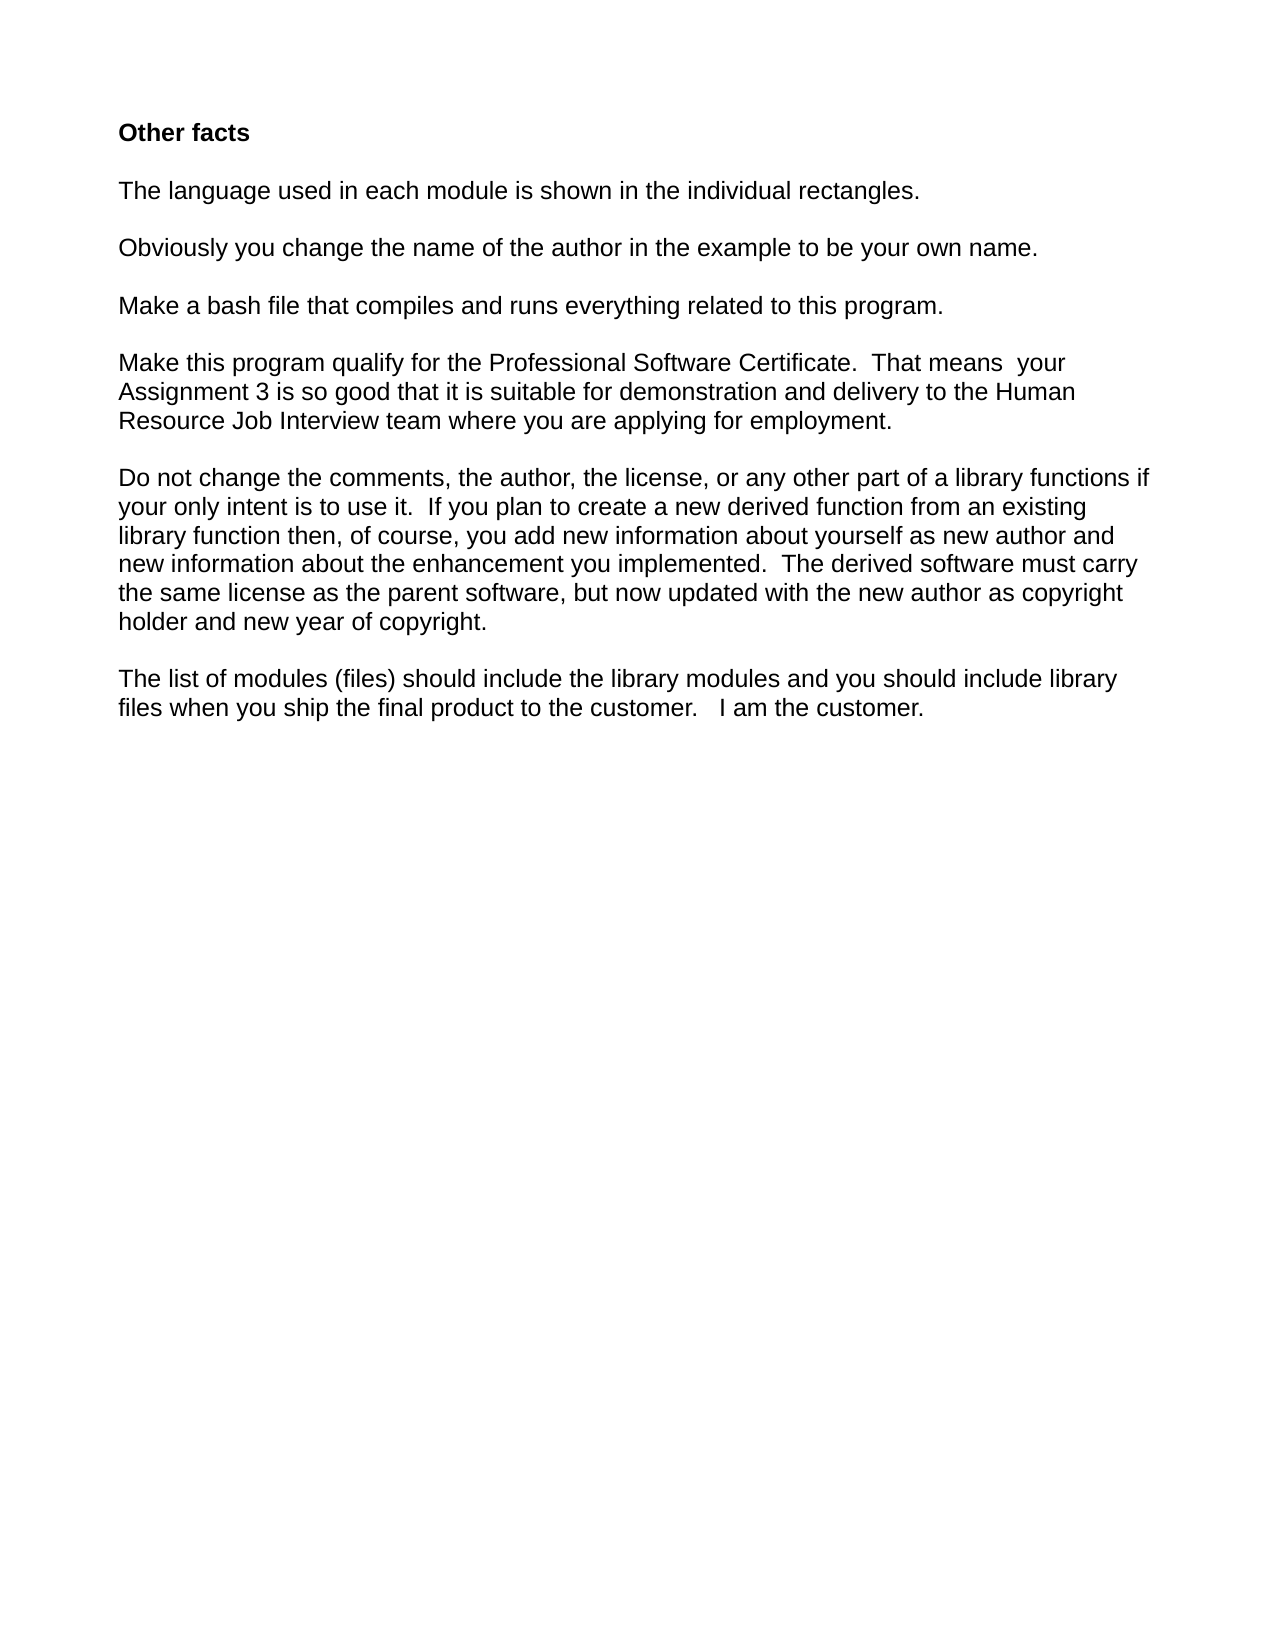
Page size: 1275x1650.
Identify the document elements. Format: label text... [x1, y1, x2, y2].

text Other facts [118, 118, 1157, 147]
text Do not change the comments, the author, the license, or any other part of a library functions if your only intent is to use it. If you plan to create a new derived function from an existing library function then, of course, you add new information about yourself as new author and new information about the enhancement you implemented. The derived software must carry the same license as the parent software, but now updated with the new author as copyright holder and new year of copyright. [118, 463, 1157, 636]
text The language used in each module is shown in the individual rectangles. [118, 176, 1157, 204]
text The list of modules (files) should include the library modules and you should include library files when you ship the final product to the customer. I am the customer. [118, 664, 1157, 722]
text Make this program qualify for the Professional Software Certificate. That means your Assignment 3 is so good that it is suitable for demonstration and delivery to the Human Resource Job Interview team where you are applying for employment. [118, 348, 1157, 434]
text Obviously you change the name of the author in the example to be your own name. [118, 233, 1157, 262]
text Make a bash file that compiles and runs everything related to this program. [118, 291, 1157, 319]
